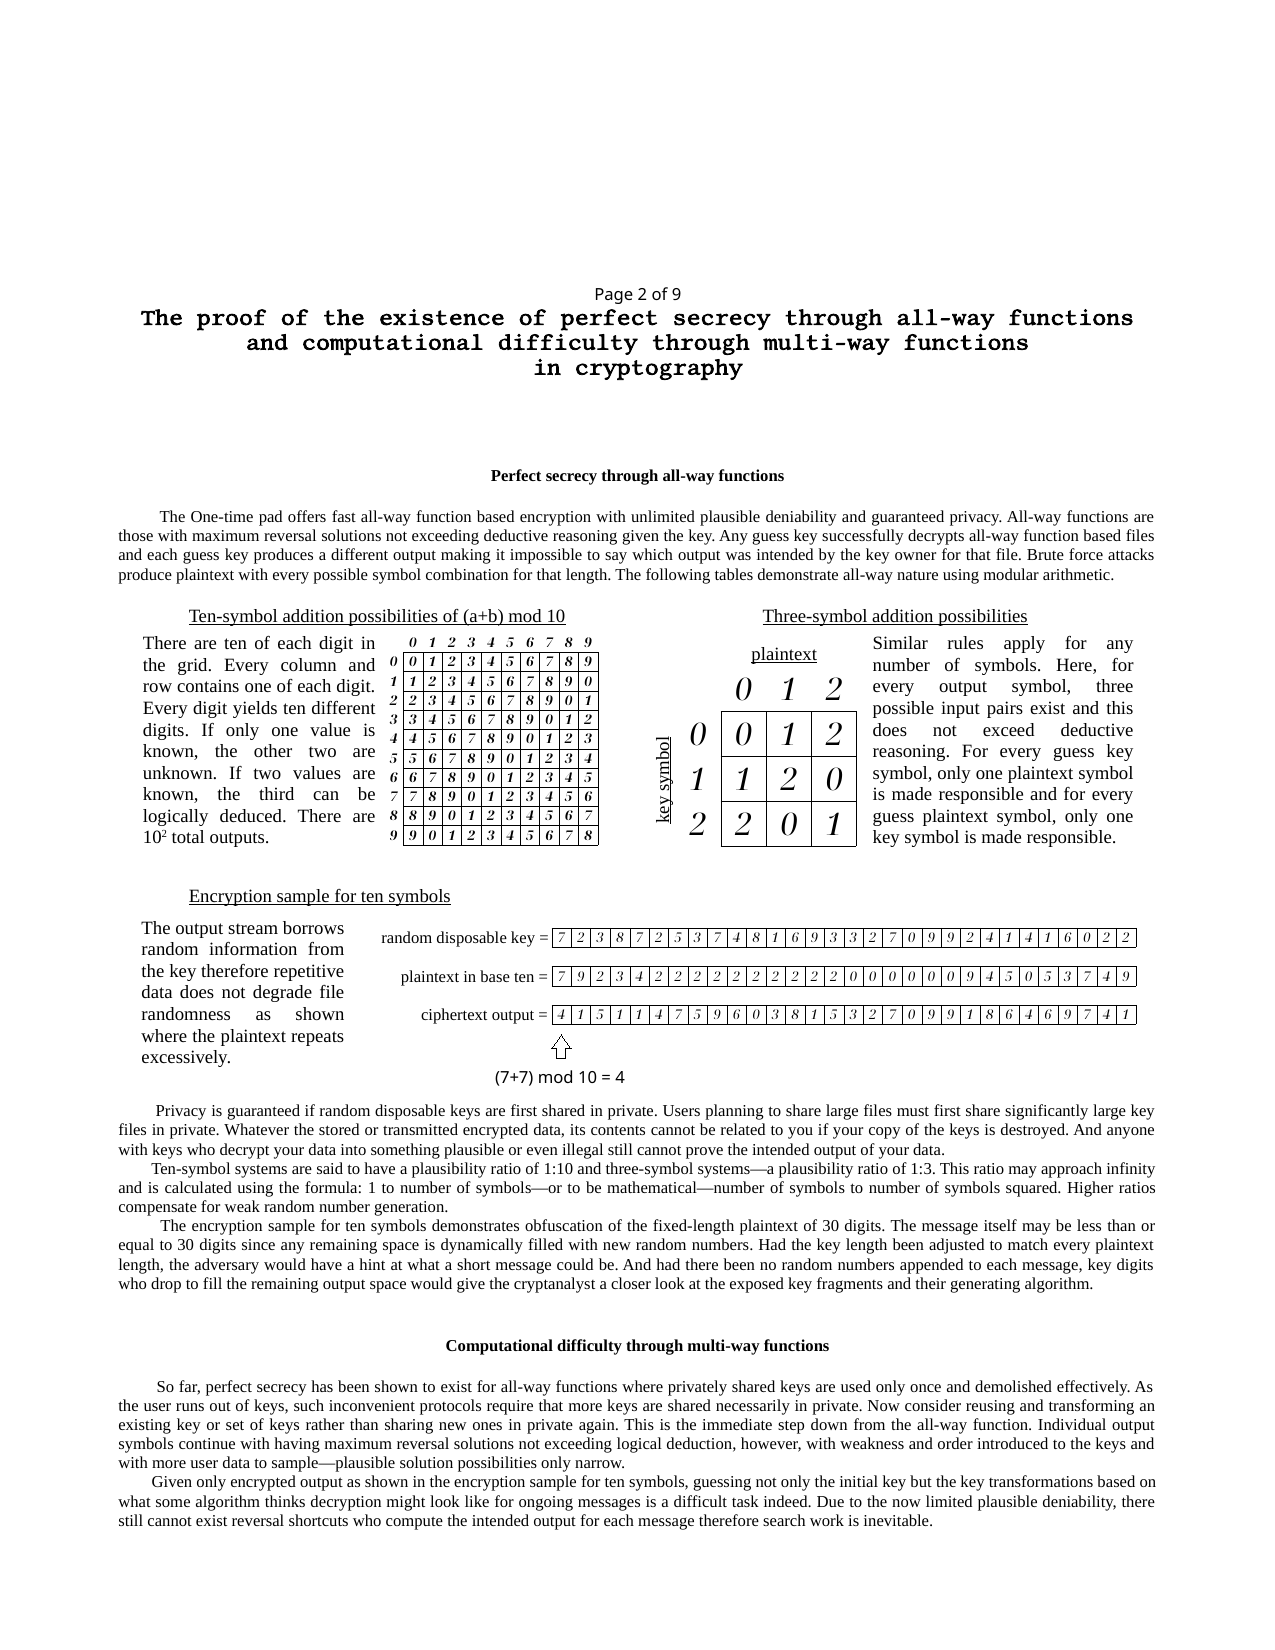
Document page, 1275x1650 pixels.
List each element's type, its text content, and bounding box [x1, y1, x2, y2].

text The One-time pad offers fast all-way function based encryption with unlimited plausible deniability and guaranteed privacy. All-way functions are those with maximum reversal solutions not exceeding deductive reasoning given the key. Any guess key successfully decrypts all-way function based files and each guess key produces a different output making it impossible to say which output was intended by the key owner for that file. Brute force attacks produce plaintext with every possible symbol combination for that length. The following tables demonstrate all-way nature using modular arithmetic. [118, 507, 1157, 583]
text The proof of the existence of perfect secrecy through all-way functions [118, 305, 1157, 330]
text Privacy is guaranteed if random disposable keys are first shared in private. Users planning to share large files must first share significantly large key files in private. Whatever the stored or transmitted encrypted data, its contents cannot be related to you if your copy of the keys is destroyed. And anyone with keys who decrypt your data into something plausible or even illegal still cannot prove the intended output of your data. [118, 1101, 1157, 1158]
text So far, perfect secrecy has been shown to exist for all-way functions where privately shared keys are used only once and demolished effectively. As the user runs out of keys, such inconvenient protocols require that more keys are shared necessarily in private. Now consider reusing and transforming an existing key or set of keys rather than sharing new ones in private again. This is the immediate step down from the all-way function. Individual output symbols continue with having maximum reversal solutions not exceeding logical deduction, however, with weakness and order introduced to the keys and with more user data to sample—plausible solution possibilities only narrow. [118, 1376, 1157, 1472]
text Ten-symbol addition possibilities of (a+b) mod 10 Three-symbol addition possibilities [118, 605, 1157, 627]
text Page 2 of 9 [118, 282, 1157, 305]
text Given only encrypted output as shown in the encryption sample for ten symbols, guessing not only the initial key but the key transformations based on what some algorithm thinks decryption might look like for ongoing messages is a difficult task indeed. Due to the now limited plausible deniability, there still cannot exist reversal shortcuts who compute the intended output for each message therefore search work is inevitable. [118, 1472, 1157, 1530]
text Computational difficulty through multi-way functions [118, 1336, 1157, 1355]
text The encryption sample for ten symbols demonstrates obfuscation of the fixed-length plaintext of 30 digits. The message itself may be less than or equal to 30 digits since any remaining space is dynamically filled with new random numbers. Had the key length been adjusted to match every plaintext length, the adversary would have a hint at what a short message could be. And had there been no random numbers appended to each message, key digits who drop to fill the remaining output space would give the cryptanalyst a closer look at the exposed key fragments and their generating algorithm. [118, 1216, 1157, 1293]
text Ten-symbol systems are said to have a plausibility ratio of 1:10 and three-symbol systems—a plausibility ratio of 1:3. This ratio may approach infinity and is calculated using the formula: 1 to number of symbols—or to be mathematical—number of symbols to number of symbols squared. Higher ratios compensate for weak random number generation. [118, 1158, 1157, 1216]
text in cryptography [118, 355, 1157, 380]
text Encryption sample for ten symbols [118, 885, 1157, 907]
text Perfect secrecy through all-way functions [118, 466, 1157, 485]
text and computational difficulty through multi-way functions [118, 330, 1157, 355]
